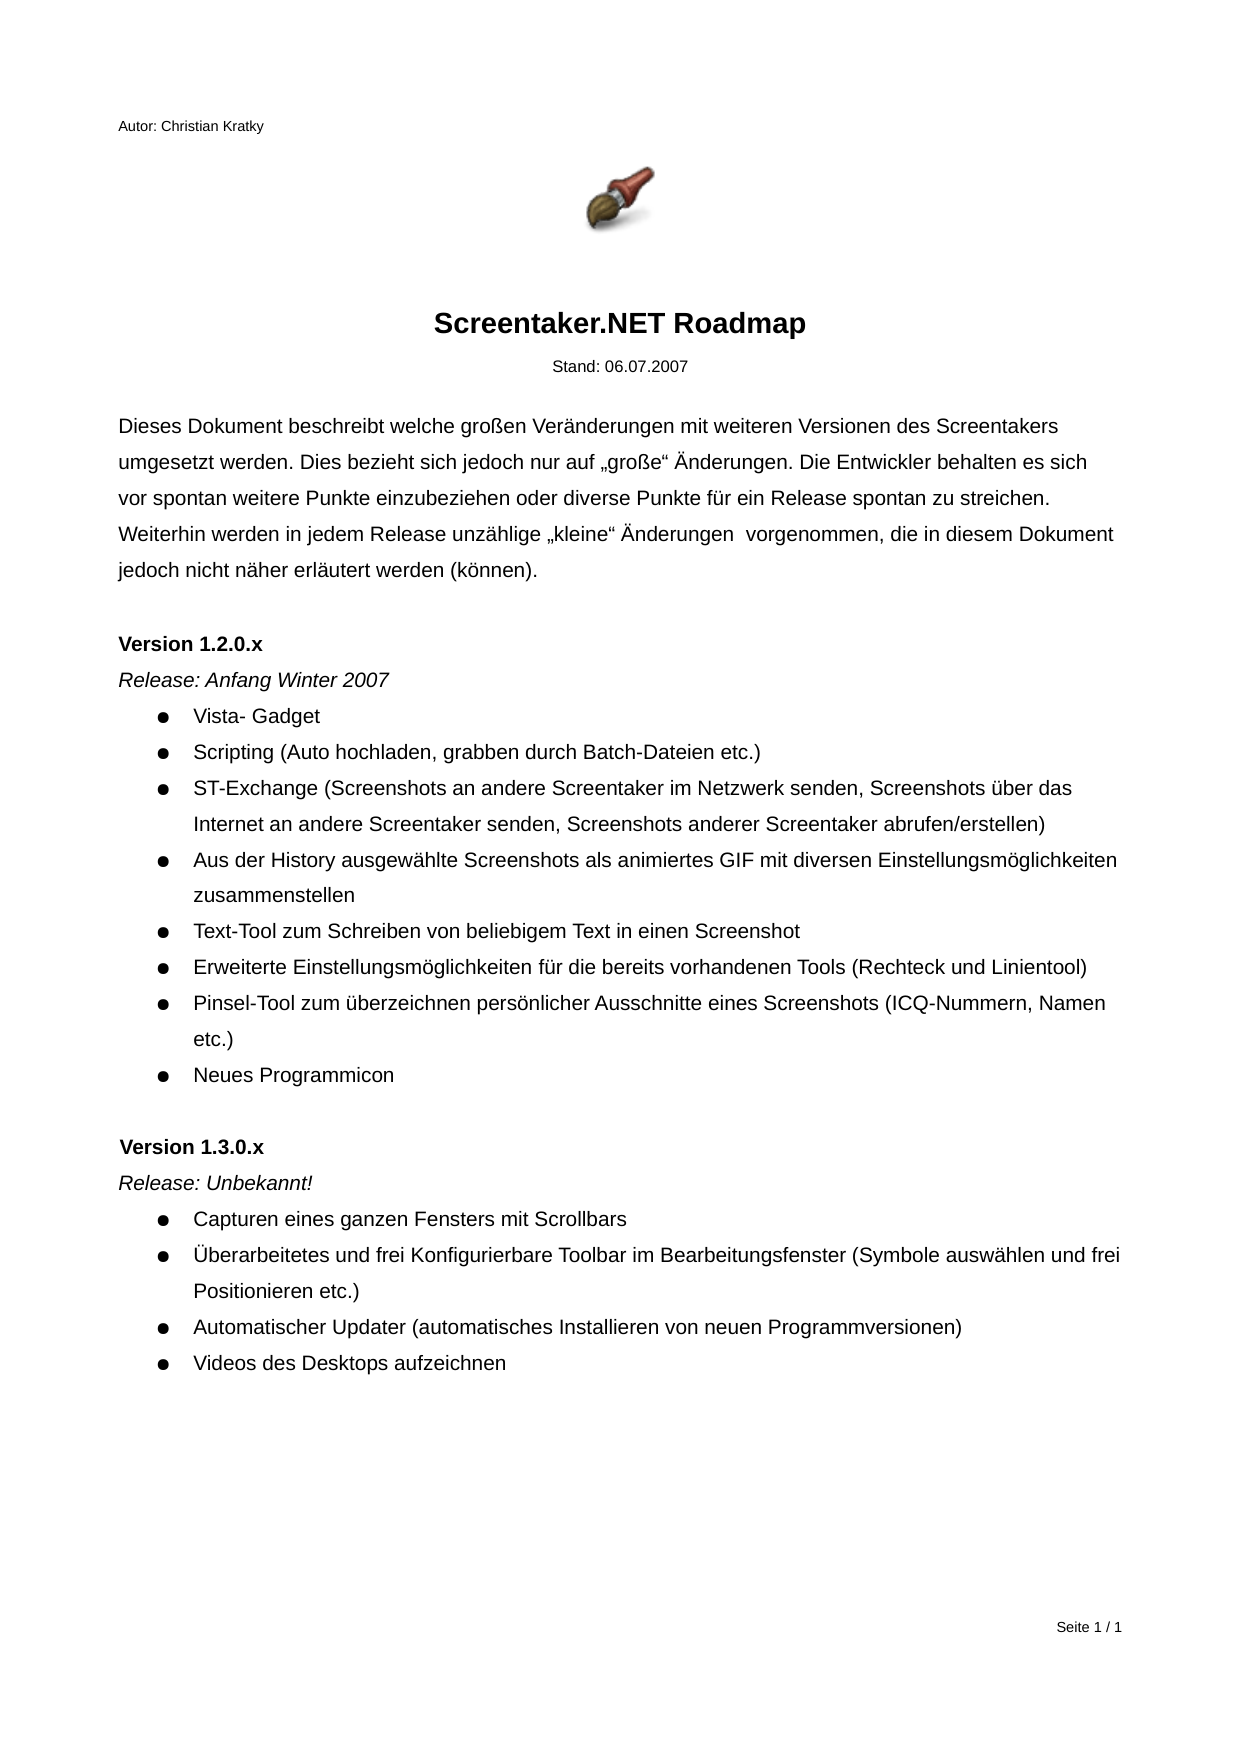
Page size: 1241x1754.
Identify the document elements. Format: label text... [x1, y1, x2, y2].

text Dieses Dokument beschreibt welche großen Veränderungen mit weiteren Versionen des Screentakers umgesetzt werden. Dies bezieht sich jedoch nur auf „große“ Änderungen. Die Entwickler behalten es sich vor spontan weitere Punkte einzubeziehen oder diverse Punkte für ein Release spontan zu streichen. Weiterhin werden in jedem Release unzählige „kleine“ Änderungen vorgenommen, die in diesem Dokument jedoch nicht näher erläutert werden (können). [118, 414, 1122, 582]
text Release: Anfang Winter 2007 [118, 668, 1122, 692]
list Pinsel-Tool zum überzeichnen persönlicher Ausschnitte eines Screenshots (ICQ-Nummern, Namen etc.) [156, 991, 1122, 1051]
list Videos des Desktops aufzeichnen [156, 1351, 1122, 1374]
list Scripting (Auto hochladen, grabben durch Batch-Dateien etc.) [156, 739, 1122, 763]
list Capturen eines ganzen Fensters mit Scrollbars [156, 1207, 1122, 1231]
text Stand: 06.07.2007 [118, 357, 1122, 376]
picture [582, 164, 658, 240]
list Überarbeitetes und frei Konfigurierbare Toolbar im Bearbeitungsfenster (Symbole auswählen und frei Positionieren etc.) [156, 1243, 1122, 1303]
list Erweiterte Einstellungsmöglichkeiten für die bereits vorhandenen Tools (Rechteck und Linientool) [156, 955, 1122, 979]
list Text-Tool zum Schreiben von beliebigem Text in einen Screenshot [156, 919, 1122, 943]
text Release: Unbekannt! [118, 1171, 1122, 1195]
list Automatischer Updater (automatisches Installieren von neuen Programmversionen) [156, 1314, 1122, 1338]
list Vista- Gadget [156, 704, 1122, 728]
list Version 1.3.0.x [82, 1135, 1122, 1159]
text Version 1.2.0.x [118, 632, 1122, 656]
text Screentaker.NET Roadmap [118, 306, 1122, 340]
list Aus der History ausgewählte Screenshots als animiertes GIF mit diversen Einstellungsmöglichkeiten zusammenstellen [156, 847, 1122, 907]
list ST-Exchange (Screenshots an andere Screentaker im Netzwerk senden, Screenshots über das Internet an andere Screentaker senden, Screenshots anderer Screentaker abrufen/erstellen) [156, 776, 1122, 835]
list Neues Programmicon [156, 1063, 1122, 1087]
